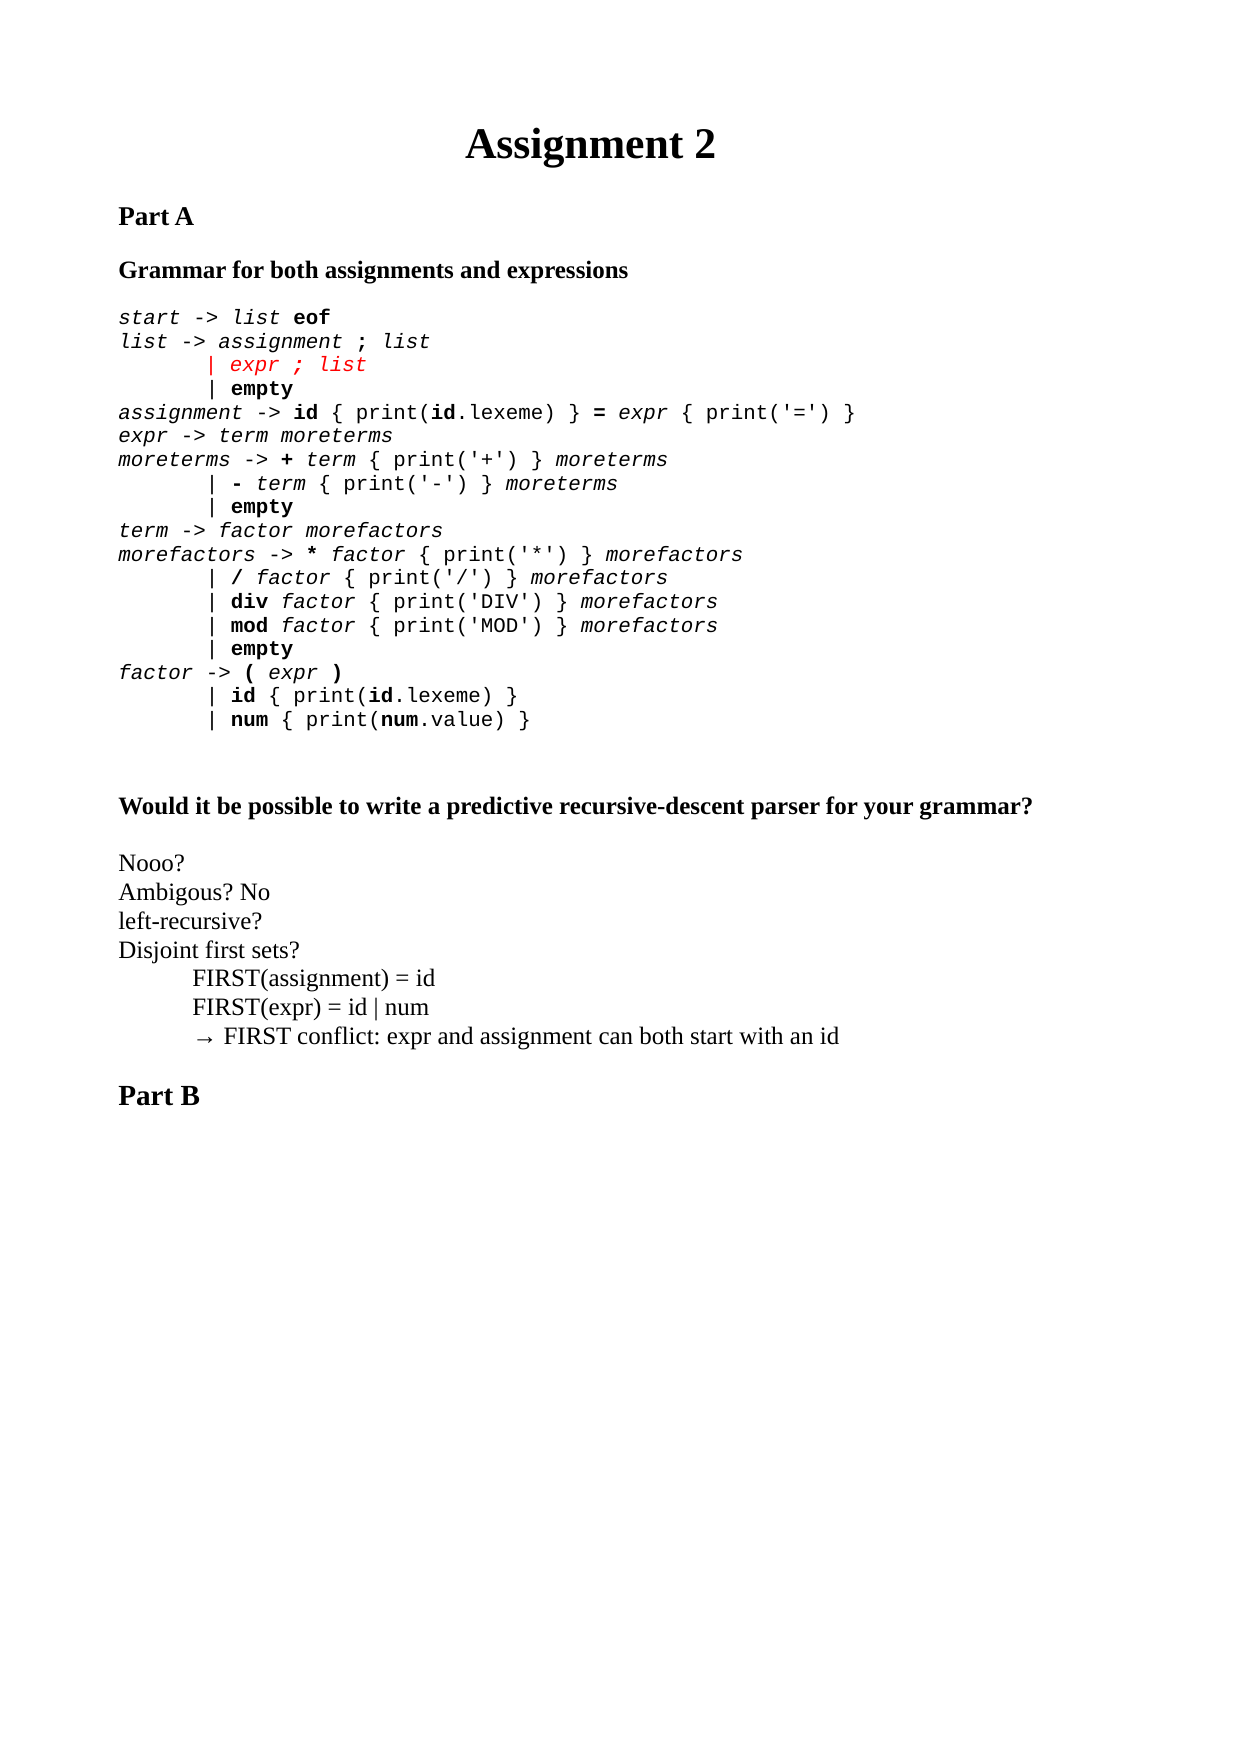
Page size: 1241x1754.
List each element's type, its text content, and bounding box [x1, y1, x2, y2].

text Would it be possible to write a predictive recursive-descent parser for your grammar? [118, 791, 1122, 820]
text assignment -> id { print(id.lexeme) } = expr { print('=') } [118, 402, 1063, 425]
text Part B [118, 1078, 1122, 1112]
text Nooo? [118, 848, 1122, 877]
text Part A [118, 199, 1063, 231]
text | div factor { print('DIV') } morefactors [118, 591, 1063, 614]
text list -> assignment ; list [118, 331, 1063, 354]
text | mod factor { print('MOD') } morefactors [118, 614, 1063, 638]
text factor -> ( expr ) [118, 662, 1063, 686]
text start -> list eof [118, 307, 1063, 331]
text → FIRST conflict: expr and assignment can both start with an id [118, 1021, 1122, 1050]
text | expr ; list [118, 354, 1063, 378]
text left-recursive? [118, 906, 1122, 935]
text moreterms -> + term { print('+') } moreterms [118, 449, 1063, 473]
text FIRST(assignment) = id [118, 963, 1122, 992]
text | empty [118, 638, 1063, 662]
text FIRST(expr) = id | num [118, 992, 1122, 1021]
text | empty [118, 496, 1063, 520]
text | - term { print('-') } moreterms [118, 473, 1063, 496]
text | empty [118, 378, 1063, 402]
text expr -> term moreterms [118, 425, 1063, 449]
text Grammar for both assignments and expressions [118, 255, 1063, 283]
text | / factor { print('/') } morefactors [118, 567, 1063, 591]
text term -> factor morefactors [118, 520, 1063, 544]
text Disjoint first sets? [118, 935, 1122, 963]
text | id { print(id.lexeme) } [118, 686, 1063, 709]
text Ambigous? No [118, 877, 1122, 906]
text Assignment 2 [118, 118, 1063, 168]
text | num { print(num.value) } [118, 709, 1063, 733]
text morefactors -> * factor { print('*') } morefactors [118, 544, 1063, 567]
